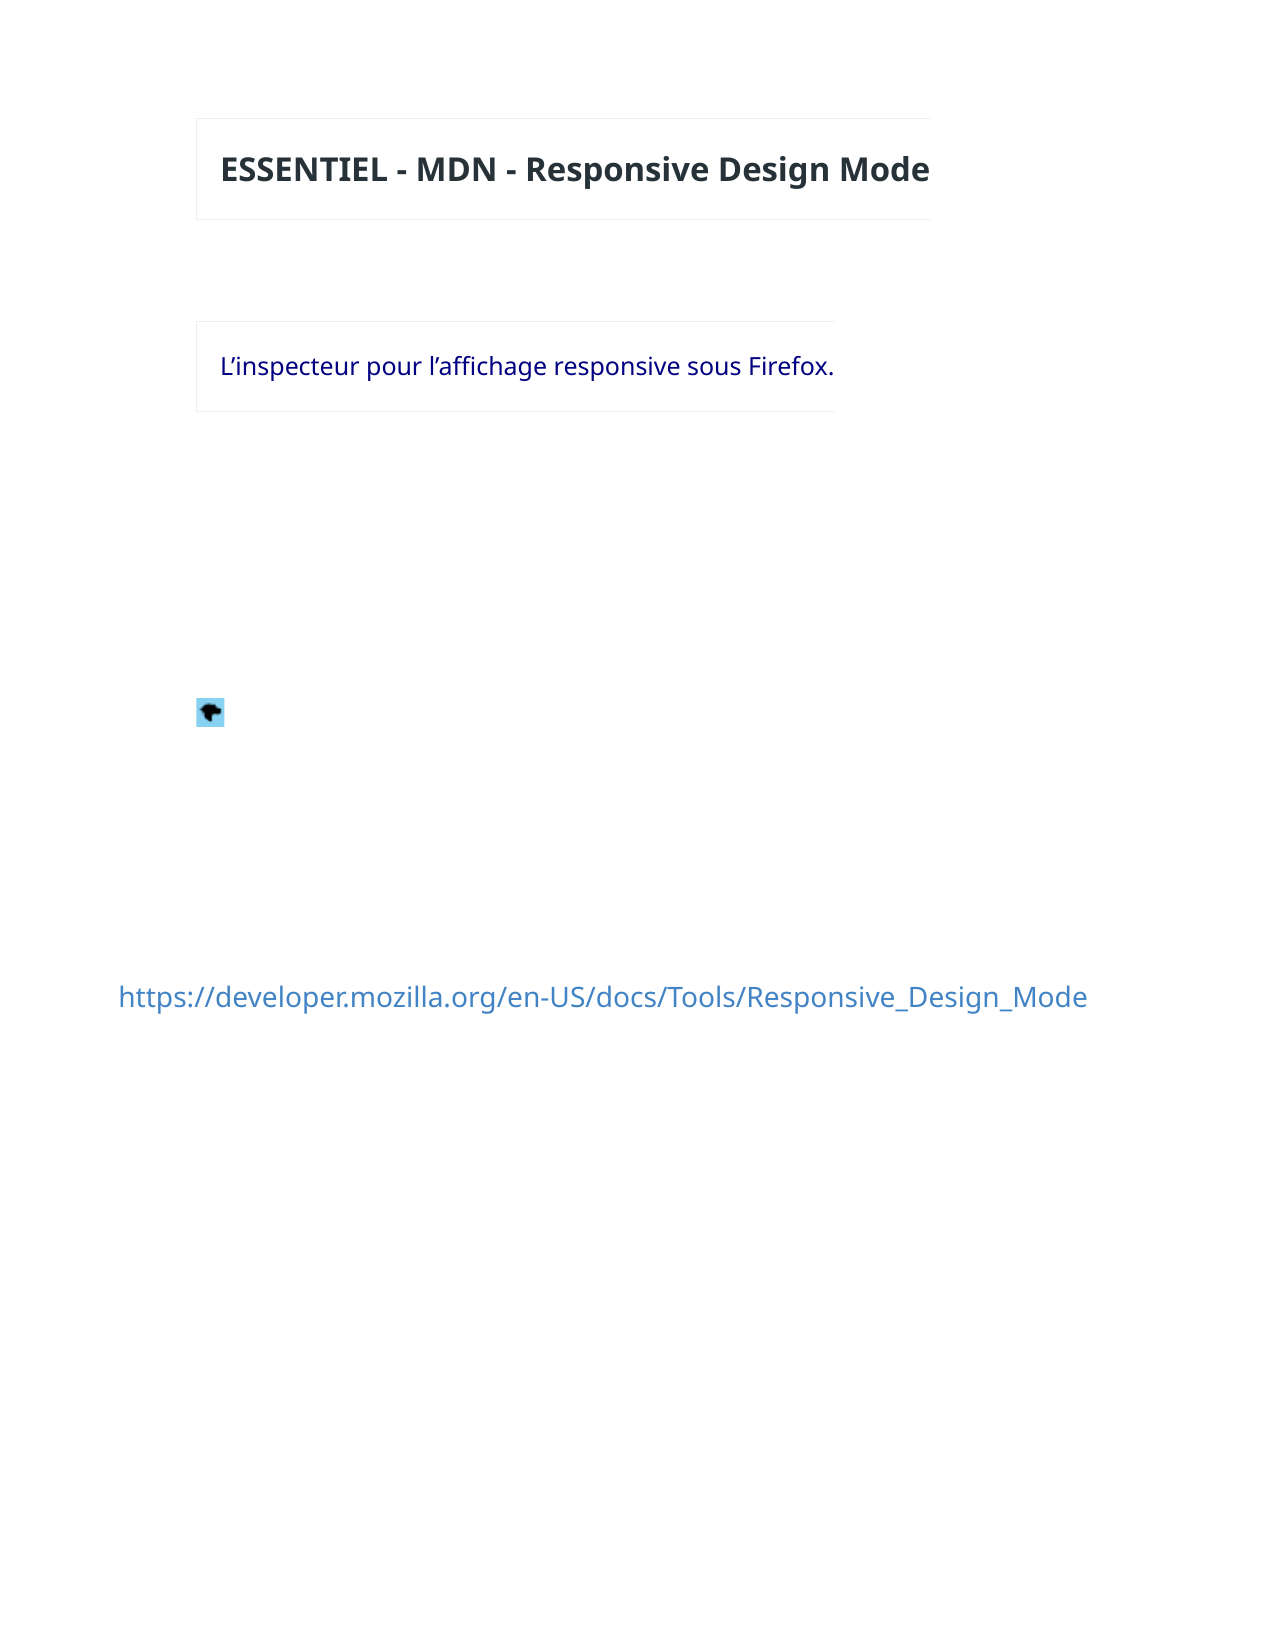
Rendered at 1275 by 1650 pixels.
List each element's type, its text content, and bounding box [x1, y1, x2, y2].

picture [196, 698, 225, 727]
subtitle ESSENTIEL - MDN - Responsive Design Mode [197, 118, 1157, 219]
text https://developer.mozilla.org/en-US/docs/Tools/Responsive_Design_Mode [118, 977, 1157, 1016]
text L’inspecteur pour l’affichage responsive sous Firefox. [197, 321, 1157, 411]
